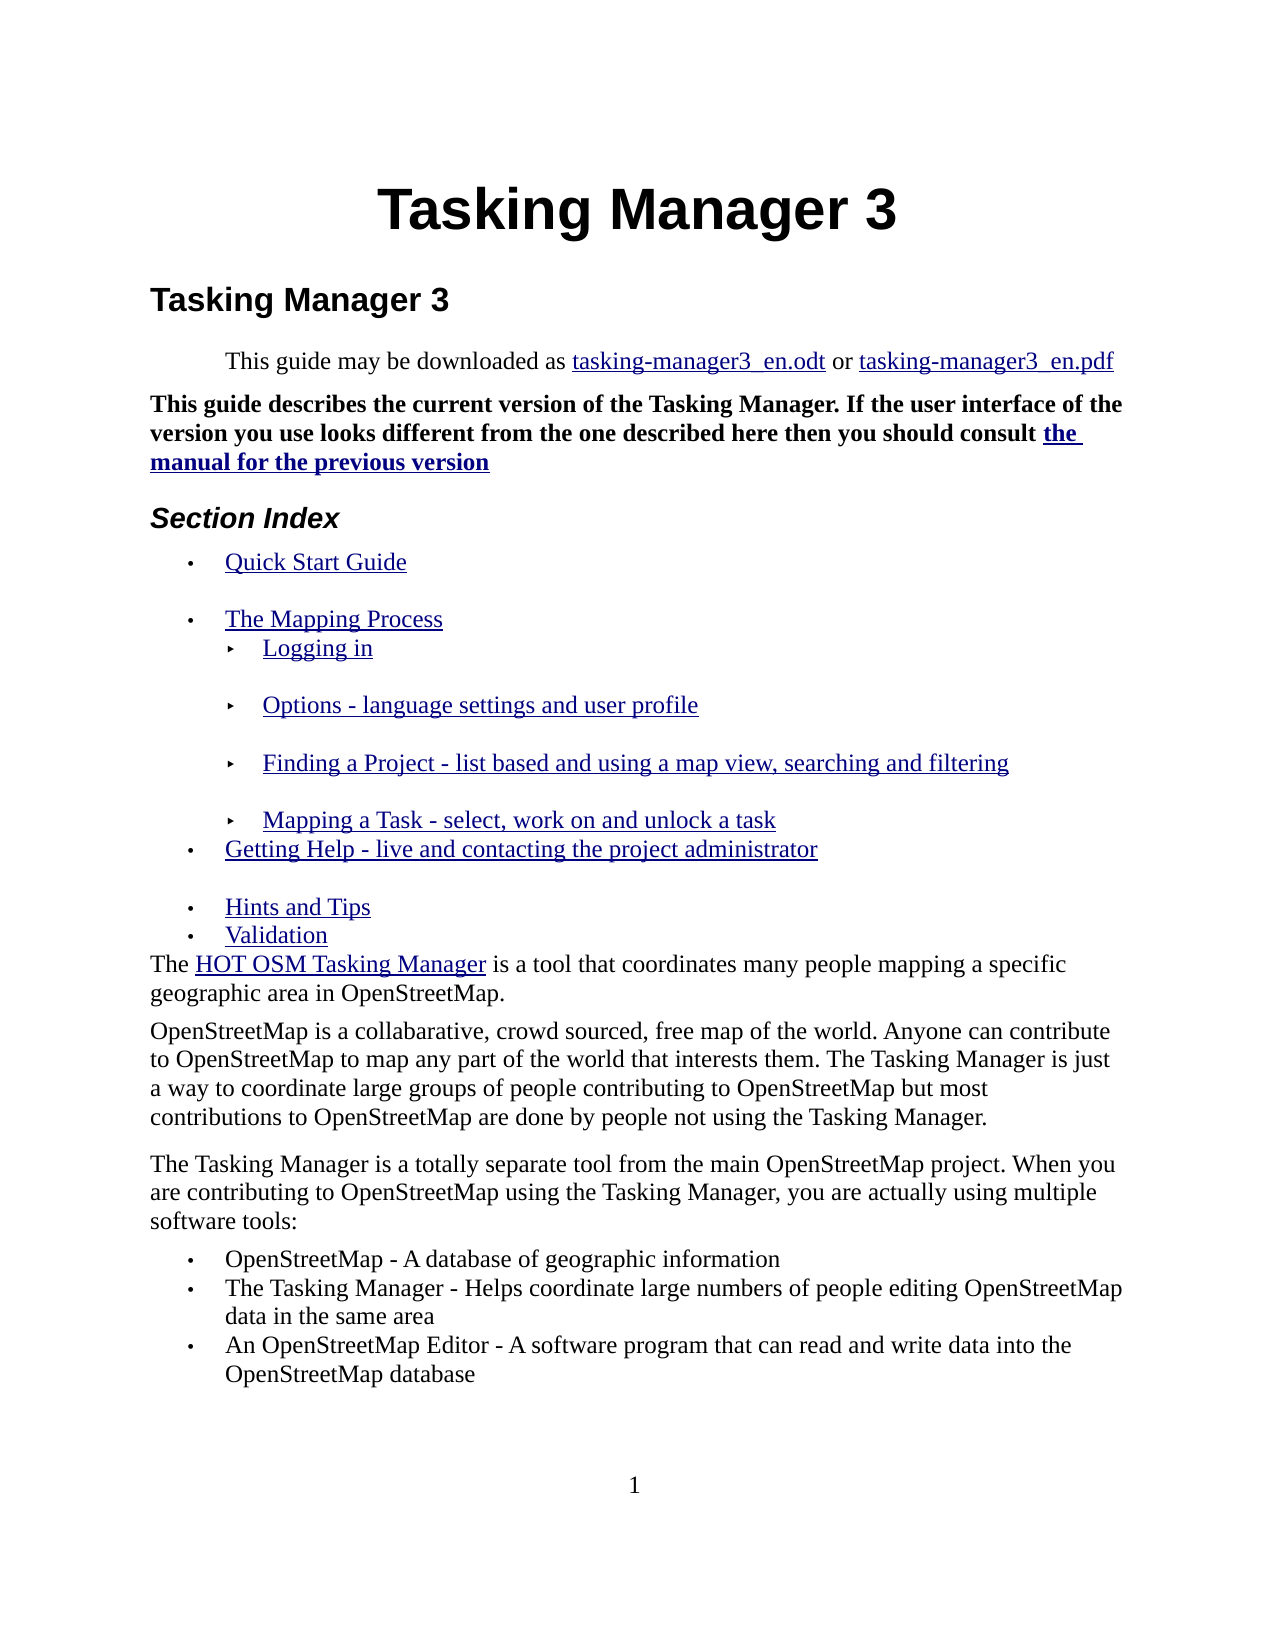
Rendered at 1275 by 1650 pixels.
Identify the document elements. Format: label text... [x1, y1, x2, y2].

text This guide may be downloaded as tasking-manager3_en.odt or tasking-manager3_en.pdf [225, 346, 1125, 374]
title Tasking Manager 3 [150, 175, 1125, 242]
subtitle Section Index [150, 501, 1125, 534]
list Validation [187, 921, 1125, 949]
list The Mapping Process [187, 604, 1125, 633]
list The Tasking Manager - Helps coordinate large numbers of people editing OpenStreetMap data in the same area [187, 1273, 1125, 1330]
list An OpenStreetMap Editor - A software program that can read and write data into the OpenStreetMap database [187, 1330, 1125, 1388]
text OpenStreetMap is a collabarative, crowd sourced, free map of the world. Anyone can contribute to OpenStreetMap to map any part of the world that interests them. The Tasking Manager is just a way to coordinate large groups of people contributing to OpenStreetMap but most contributions to OpenStreetMap are done by people not using the Tasking Manager. [150, 1016, 1125, 1131]
text The HOT OSM Tasking Manager is a tool that coordinates many people mapping a specific geographic area in OpenStreetMap. [150, 949, 1125, 1007]
list Logging in [225, 633, 1125, 691]
list Hints and Tips [187, 892, 1125, 921]
list Finding a Project - list based and using a map view, searching and filtering [225, 748, 1125, 806]
list Mapping a Task - select, work on and unlock a task [225, 806, 1125, 834]
list Quick Start Guide [187, 547, 1125, 604]
list OpenStreetMap - A database of geographic information [187, 1244, 1125, 1273]
text This guide describes the current version of the Tasking Manager. If the user interface of the version you use looks different from the one described here then you should consult the manual for the previous version [150, 389, 1125, 476]
subtitle Tasking Manager 3 [150, 279, 1125, 318]
list Options - language settings and user profile [225, 691, 1125, 748]
list Getting Help - live and contacting the project administrator [187, 834, 1125, 892]
text The Tasking Manager is a totally separate tool from the main OpenStreetMap project. When you are contributing to OpenStreetMap using the Tasking Manager, you are actually using multiple software tools: [150, 1149, 1125, 1235]
